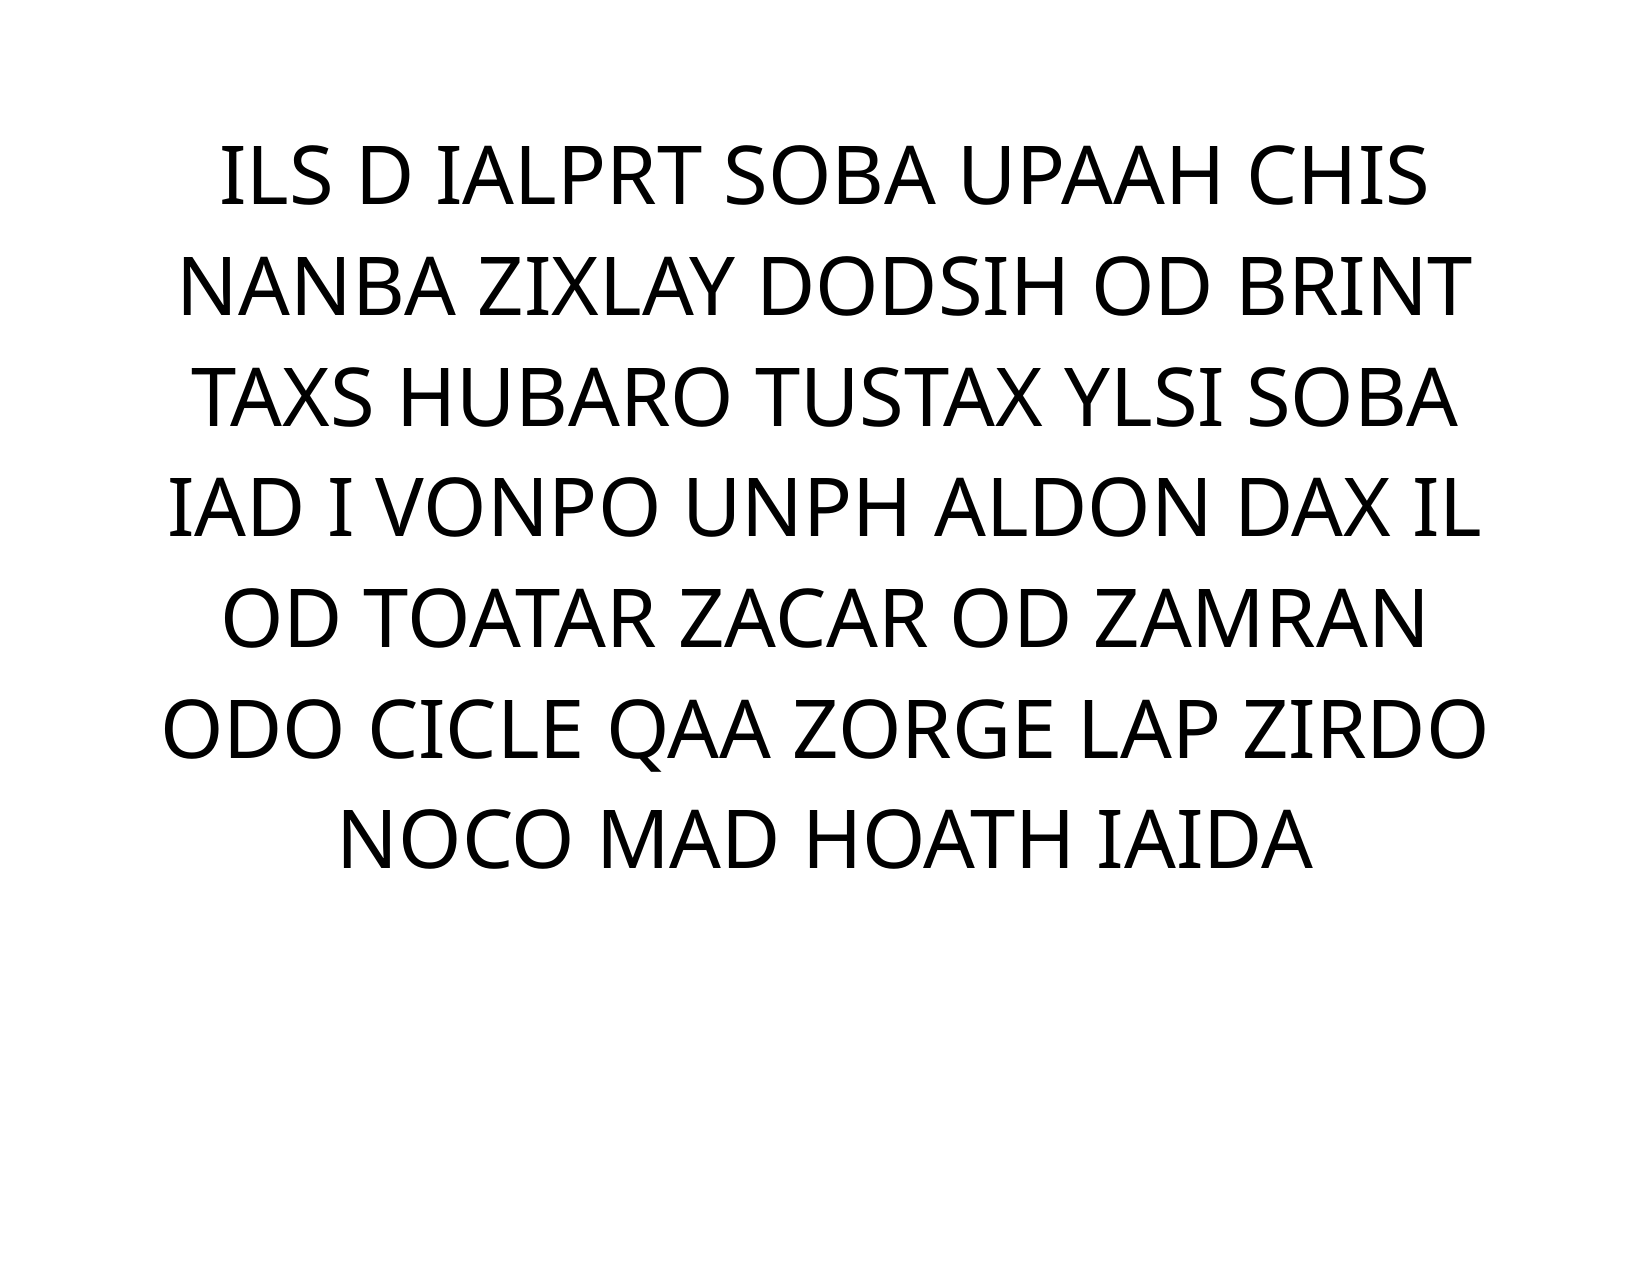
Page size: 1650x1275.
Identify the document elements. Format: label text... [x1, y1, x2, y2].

text ILS D IALPRT SOBA UPAAH CHIS NANBA ZIXLAY DODSIH OD BRINT TAXS HUBARO TUSTAX YLSI SOBA IAD I VONPO UNPH ALDON DAX IL OD TOATAR ZACAR OD ZAMRAN ODO CICLE QAA ZORGE LAP ZIRDO NOCO MAD HOATH IAIDA [118, 118, 1532, 892]
